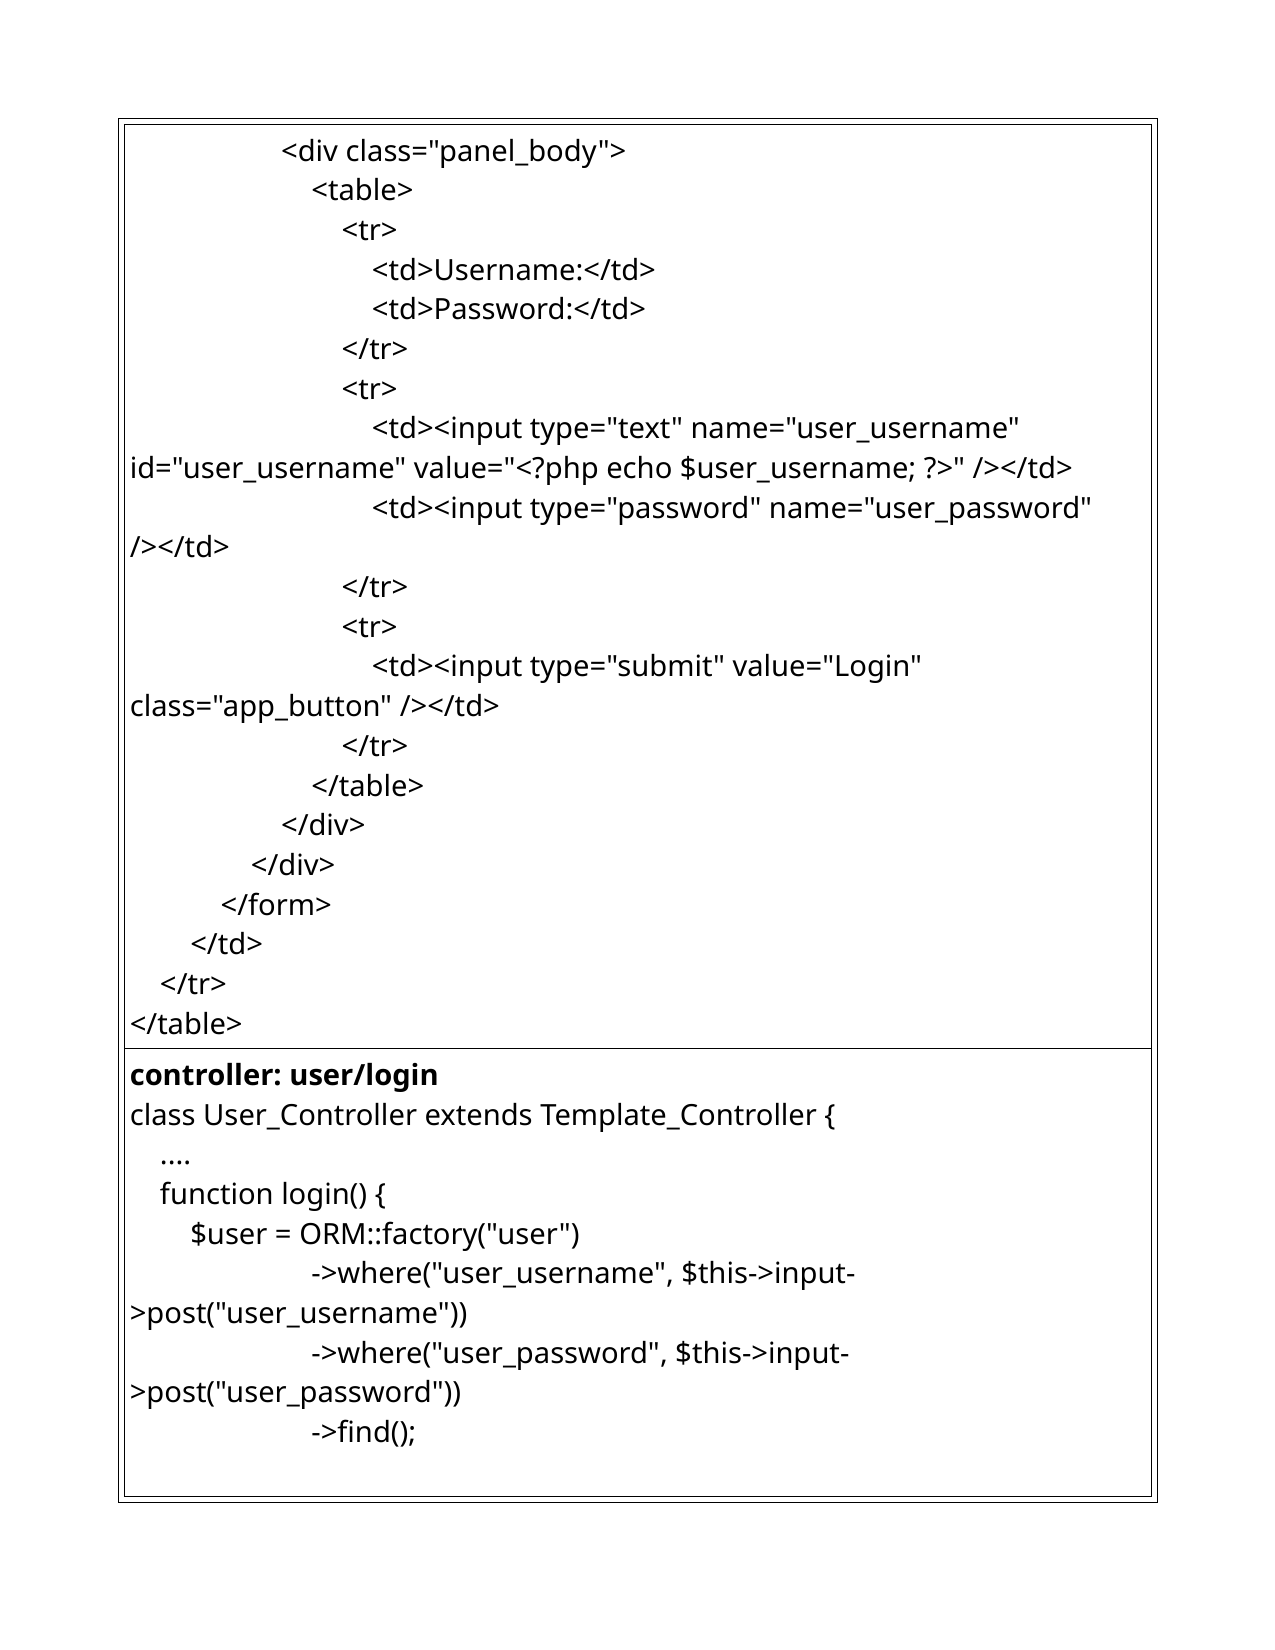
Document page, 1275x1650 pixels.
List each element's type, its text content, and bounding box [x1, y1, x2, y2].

table_cell [119, 119, 1157, 1502]
table_cell controller: user/login class User_Controller extends Template_Controller { .... function login() { $user = ORM::factory("user") ->where("user_username", $this->input->post("user_username")) ->where("user_password", $this->input->post("user_password")) ->find(); [125, 1049, 1151, 1496]
table_cell <div class="panel_body"> <table> <tr> <td>Username:</td> <td>Password:</td> </tr> <tr> <td><input type="text" name="user_username" id="user_username" value="<?php echo $user_username; ?>" /></td> <td><input type="password" name="user_password" /></td> </tr> <tr> <td><input type="submit" value="Login" class="app_button" /></td> </tr> </table> </div> </div> </form> </td> </tr> </table> [125, 125, 1151, 1048]
